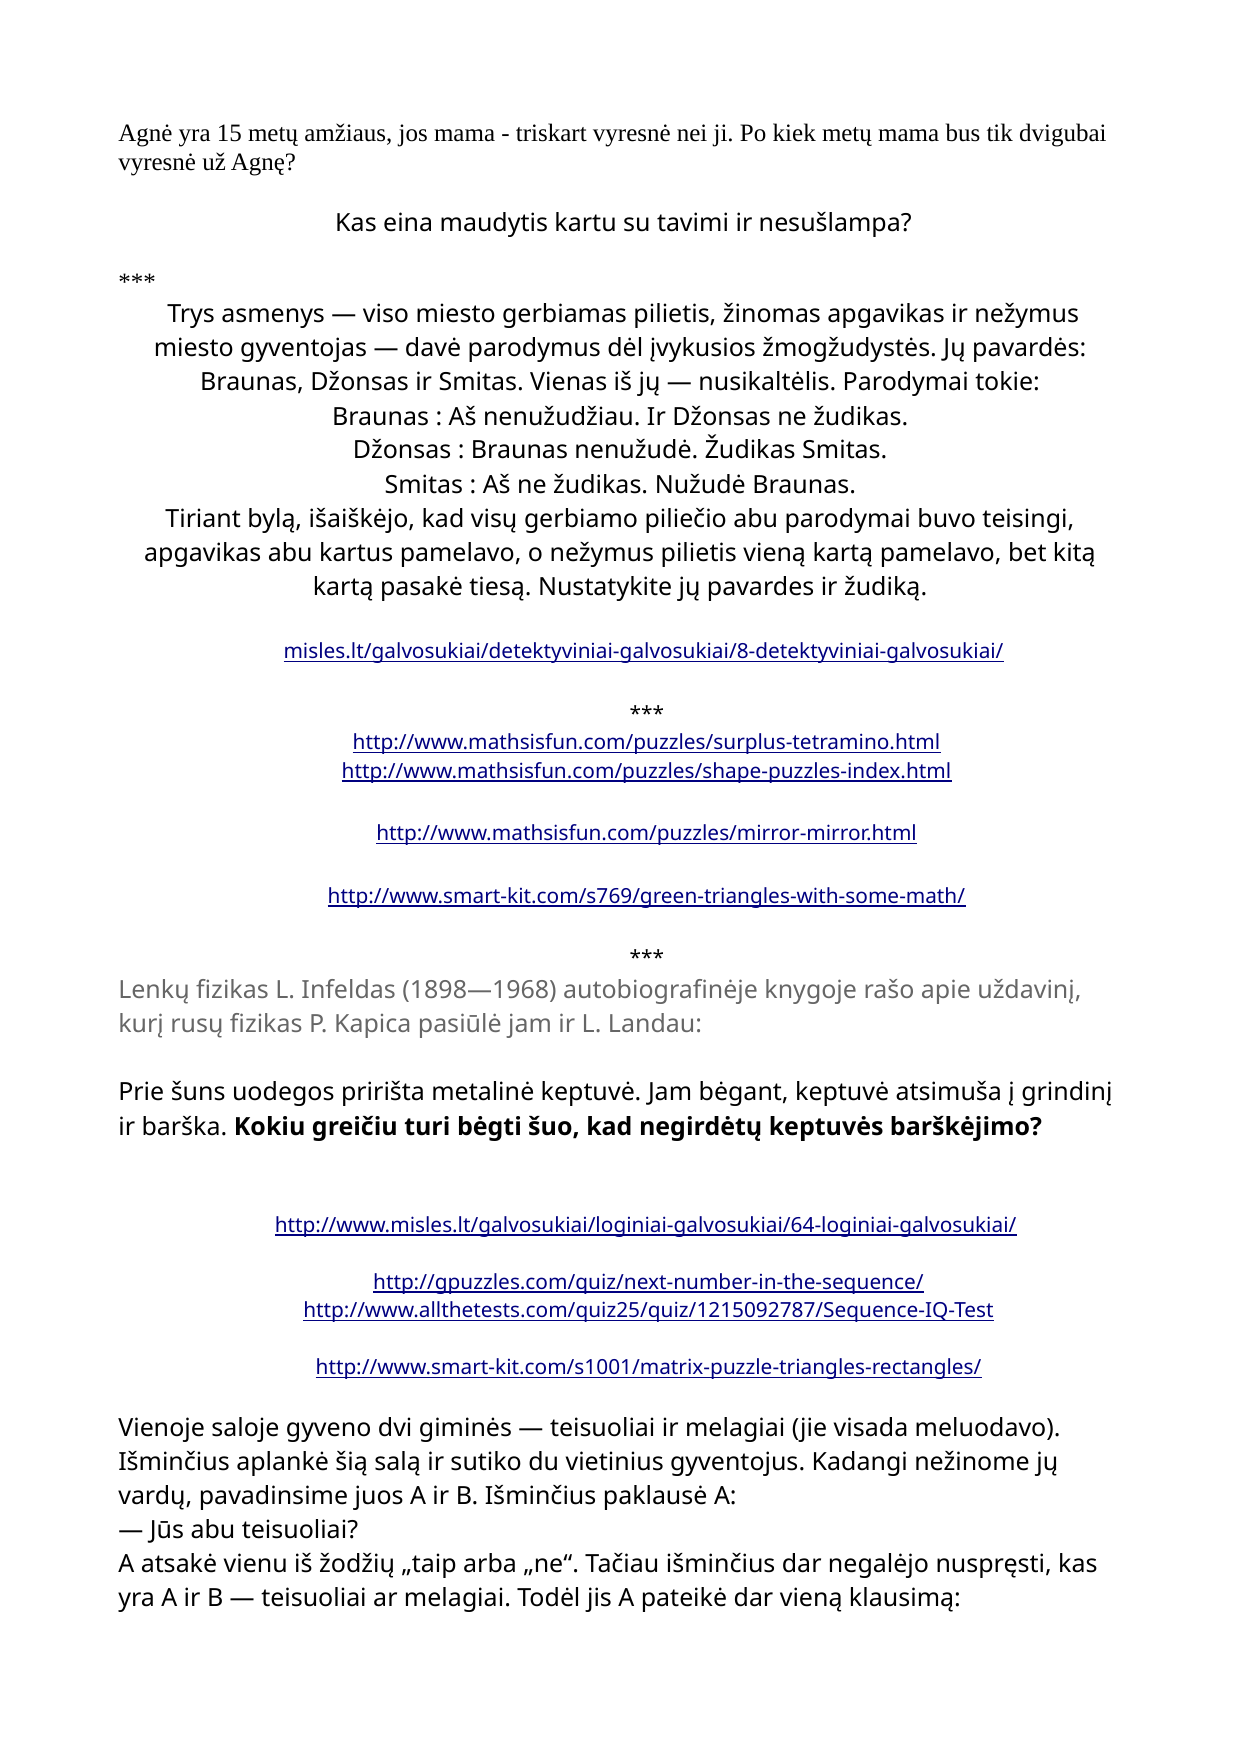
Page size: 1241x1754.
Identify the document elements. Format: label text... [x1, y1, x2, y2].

text Braunas : Aš nenužudžiau. Ir Džonsas ne žudikas. [118, 398, 1122, 432]
text http://www.mathsisfun.com/puzzles/surplus-tetramino.html [118, 727, 1175, 756]
text http://www.smart-kit.com/s769/green-triangles-with-some-math/ [118, 881, 1175, 909]
text *** [118, 699, 1175, 727]
text misles.lt/galvosukiai/detektyviniai-galvosukiai/8-detektyviniai-galvosukiai/ [118, 637, 1175, 665]
text *** [118, 267, 1122, 296]
text *** [118, 943, 1175, 972]
text http://www.mathsisfun.com/puzzles/mirror-mirror.html [118, 818, 1175, 847]
text A atsakė vienu iš žodžių „taip arba „ne“. Tačiau išminčius dar negalėjo nuspręsti, kas yra A ir B — teisuoliai ar melagiai. Todėl jis A pateikė dar vieną klausimą: [118, 1546, 1122, 1614]
text Smitas : Aš ne žudikas. Nužudė Braunas. [118, 466, 1122, 500]
text http://www.misles.lt/galvosukiai/loginiai-galvosukiai/64-loginiai-galvosukiai/ [118, 1210, 1179, 1239]
text Prie šuns uodegos pririšta metalinė keptuvė. Jam bėgant, keptuvė atsimuša į grindinį ir barška. Kokiu greičiu turi bėgti šuo, kad negirdėtų keptuvės barškėjimo? [118, 1074, 1122, 1142]
text Trys asmenys — viso miesto gerbiamas pilietis, žinomas apgavikas ir nežymus miesto gyventojas — davė parodymus dėl įvykusios žmogžudystės. Jų pavardės: Braunas, Džonsas ir Smitas. Vienas iš jų — nusikaltėlis. Parodymai tokie: [118, 296, 1122, 398]
text http://www.smart-kit.com/s1001/matrix-puzzle-triangles-rectangles/ [118, 1352, 1179, 1381]
text Lenkų fizikas L. Infeldas (1898—1968) autobiografinėje knygoje rašo apie uždavinį, kurį rusų fizikas P. Kapica pasiūlė jam ir L. Landau: [118, 972, 1122, 1040]
text http://www.allthetests.com/quiz25/quiz/1215092787/Sequence-IQ-Test [118, 1296, 1179, 1324]
text — Jūs abu teisuoliai? [118, 1512, 1122, 1546]
text Vienoje saloje gyveno dvi giminės — teisuoliai ir melagiai (jie visada meluodavo). Išminčius aplankė šią salą ir sutiko du vietinius gyventojus. Kadangi nežinome jų vardų, pavadinsime juos A ir B. Išminčius paklausė A: [118, 1409, 1122, 1512]
text Agnė yra 15 metų amžiaus, jos mama - triskart vyresnė nei ji. Po kiek metų mama bus tik dvigubai vyresnė už Agnę? [118, 118, 1122, 176]
text Tiriant bylą, išaiškėjo, kad visų gerbiamo piliečio abu parodymai buvo teisingi, apgavikas abu kartus pamelavo, o nežymus pilietis vieną kartą pamelavo, bet kitą kartą pasakė tiesą. Nustatykite jų pavardes ir žudiką. [118, 500, 1122, 602]
text Džonsas : Braunas nenužudė. Žudikas Smitas. [118, 432, 1122, 466]
text http://gpuzzles.com/quiz/next-number-in-the-sequence/ [118, 1267, 1179, 1296]
text Kas eina maudytis kartu su tavimi ir nesušlampa? [118, 204, 1122, 238]
text http://www.mathsisfun.com/puzzles/shape-puzzles-index.html [118, 756, 1175, 784]
